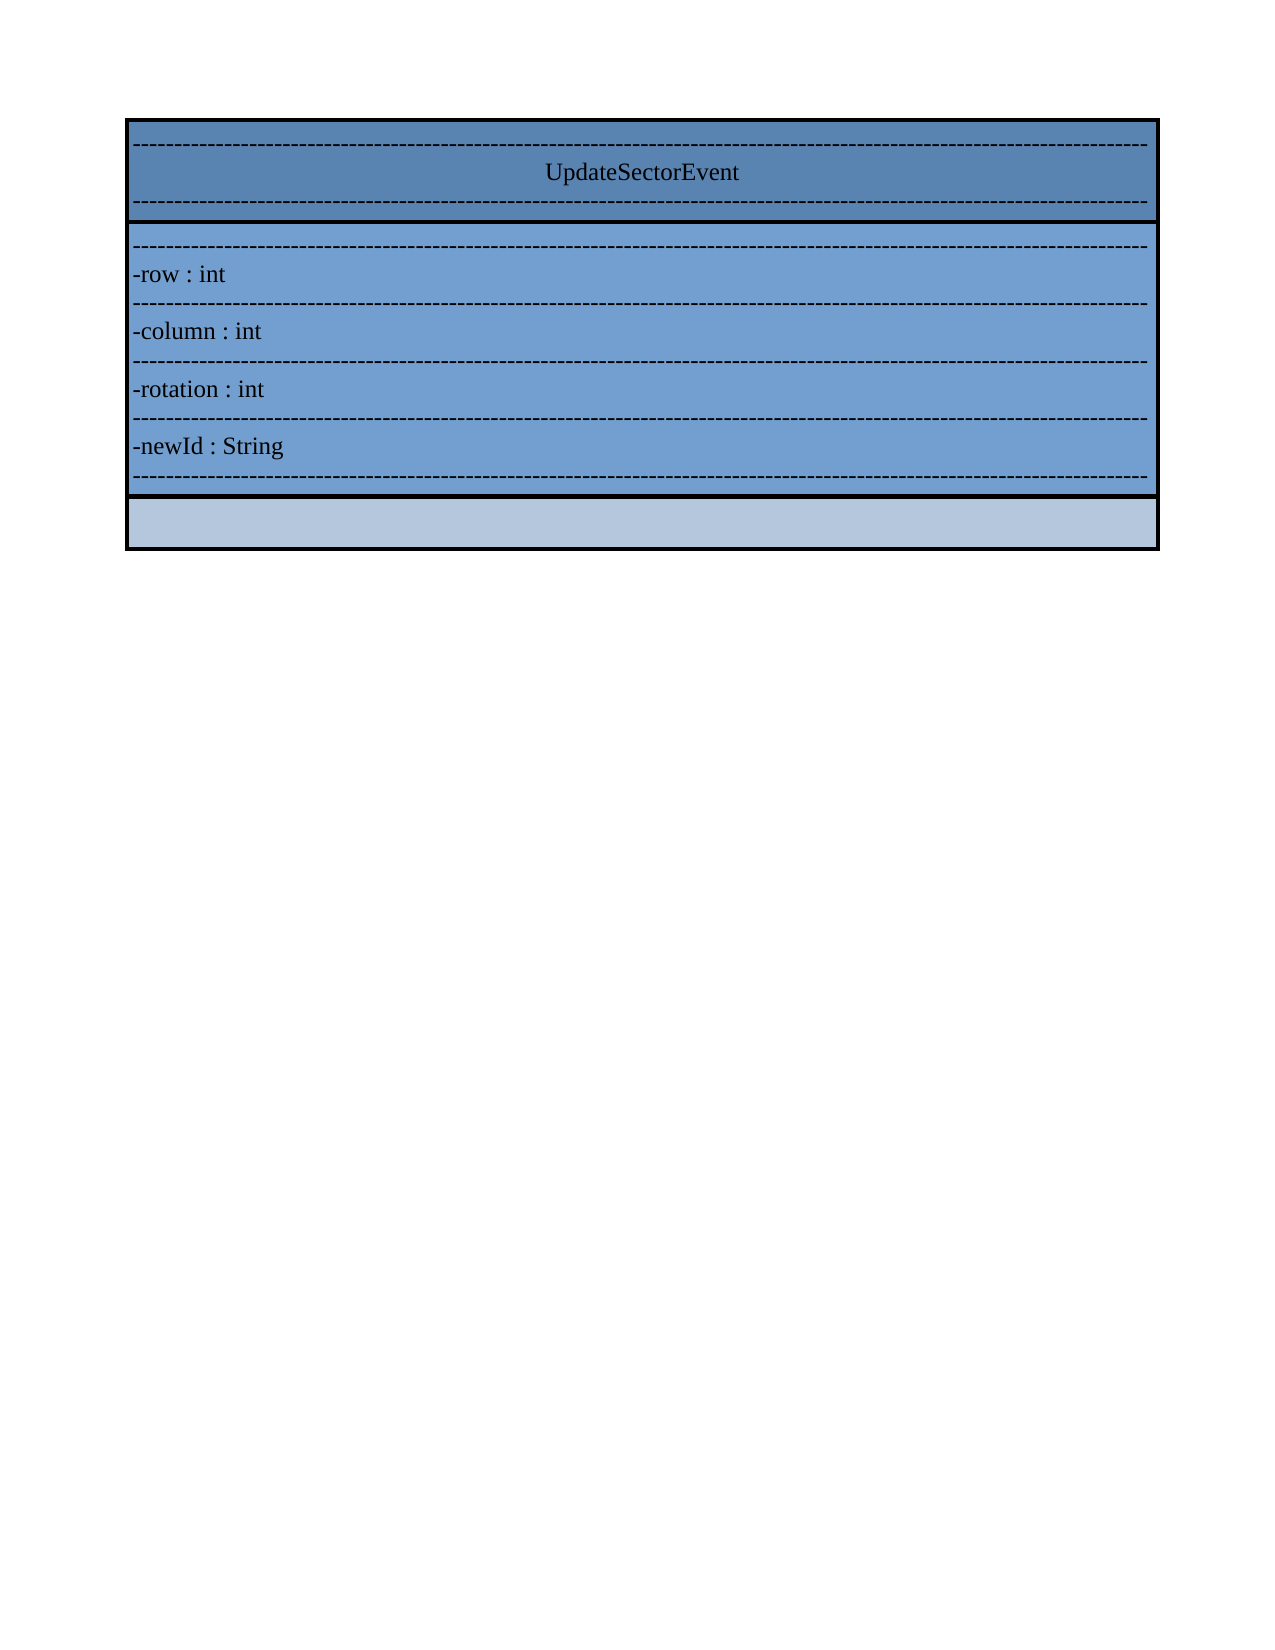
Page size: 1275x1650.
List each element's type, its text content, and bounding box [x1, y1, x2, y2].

table_cell [129, 499, 1156, 547]
table_cell -------------------------------------------------------------------------------------------------------------------------- -row : int -------------------------------------------------------------------------------------------------------------------------- -column : int -------------------------------------------------------------------------------------------------------------------------- -rotation : int -------------------------------------------------------------------------------------------------------------------------- -newId : String -------------------------------------------------------------------------------------------------------------------------- [129, 224, 1156, 494]
table_header -------------------------------------------------------------------------------------------------------------------------- UpdateSectorEvent -------------------------------------------------------------------------------------------------------------------------- [129, 122, 1156, 220]
